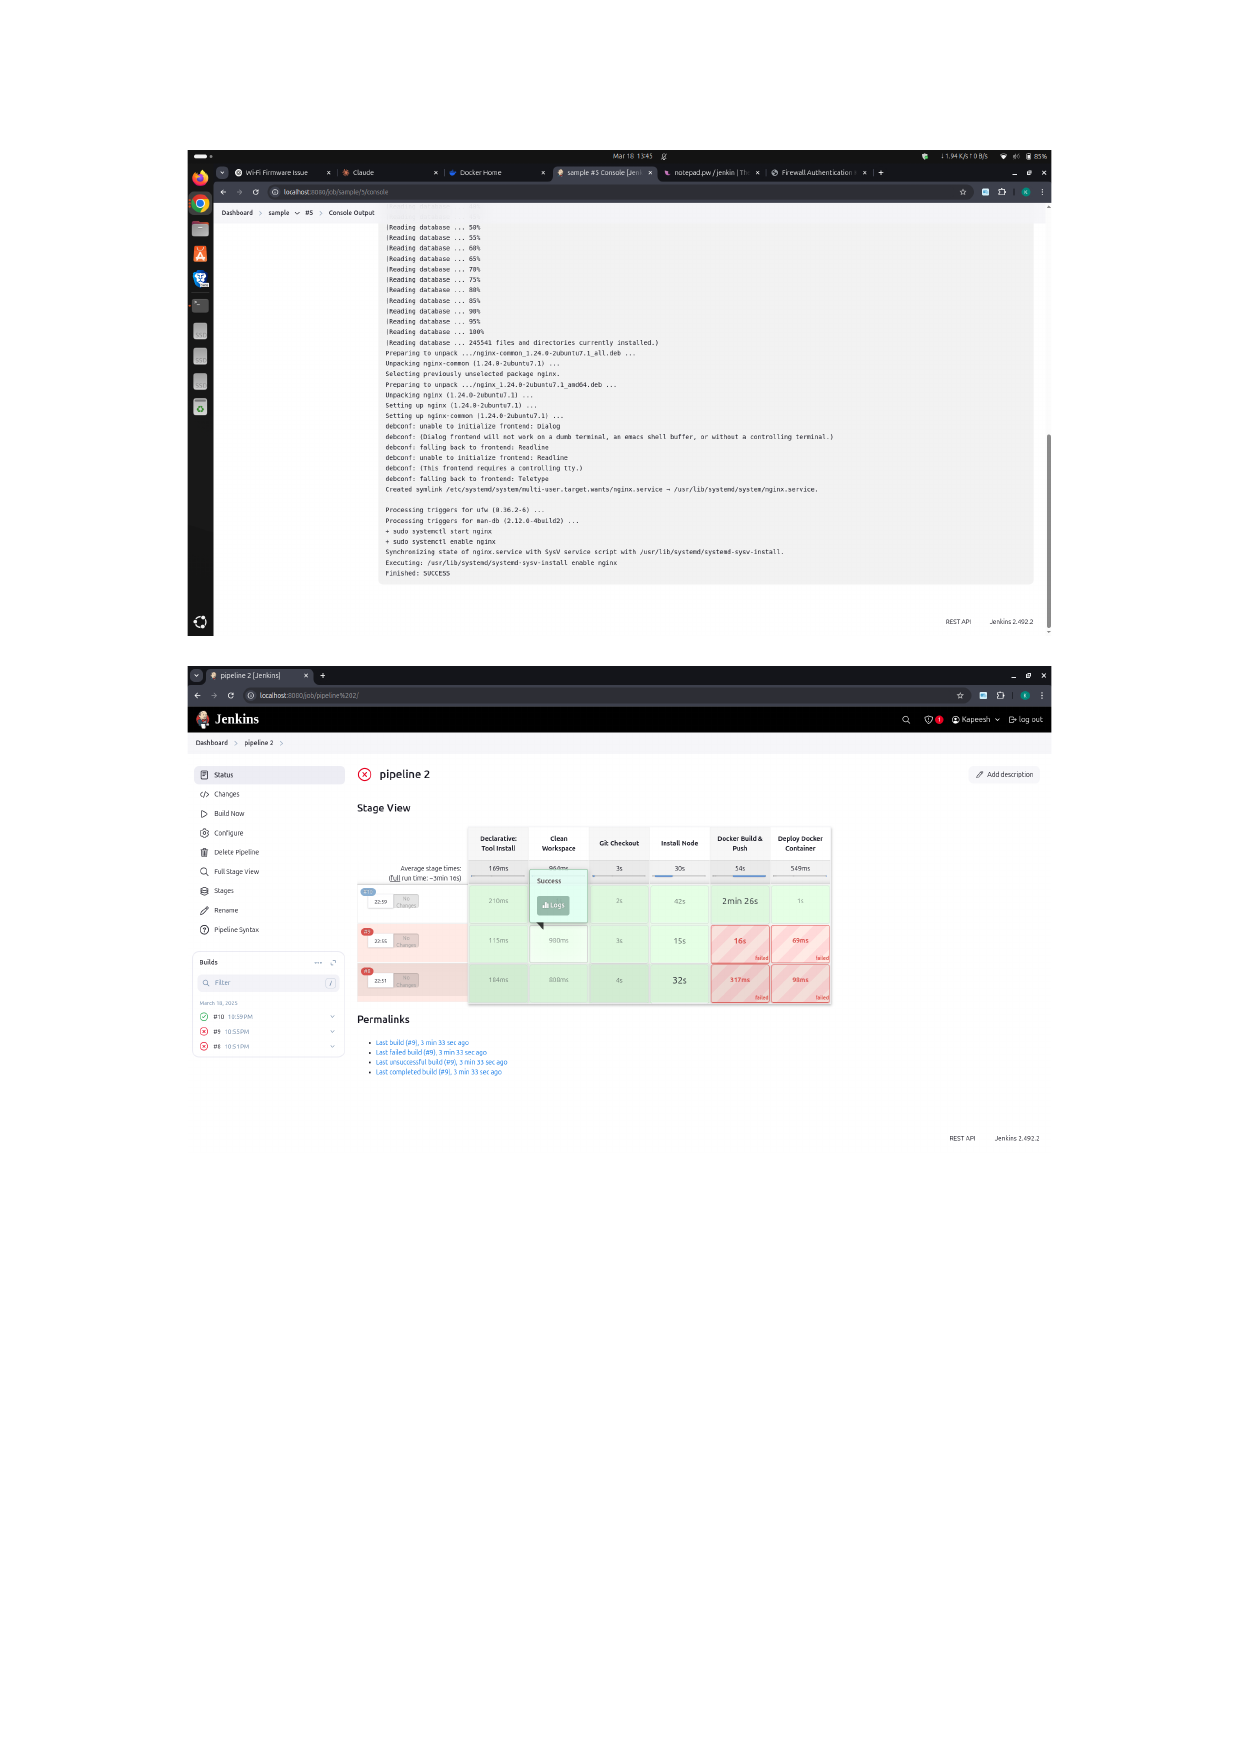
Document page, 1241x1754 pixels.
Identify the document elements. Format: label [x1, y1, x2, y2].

picture [187, 666, 1052, 1153]
picture [187, 150, 1052, 636]
